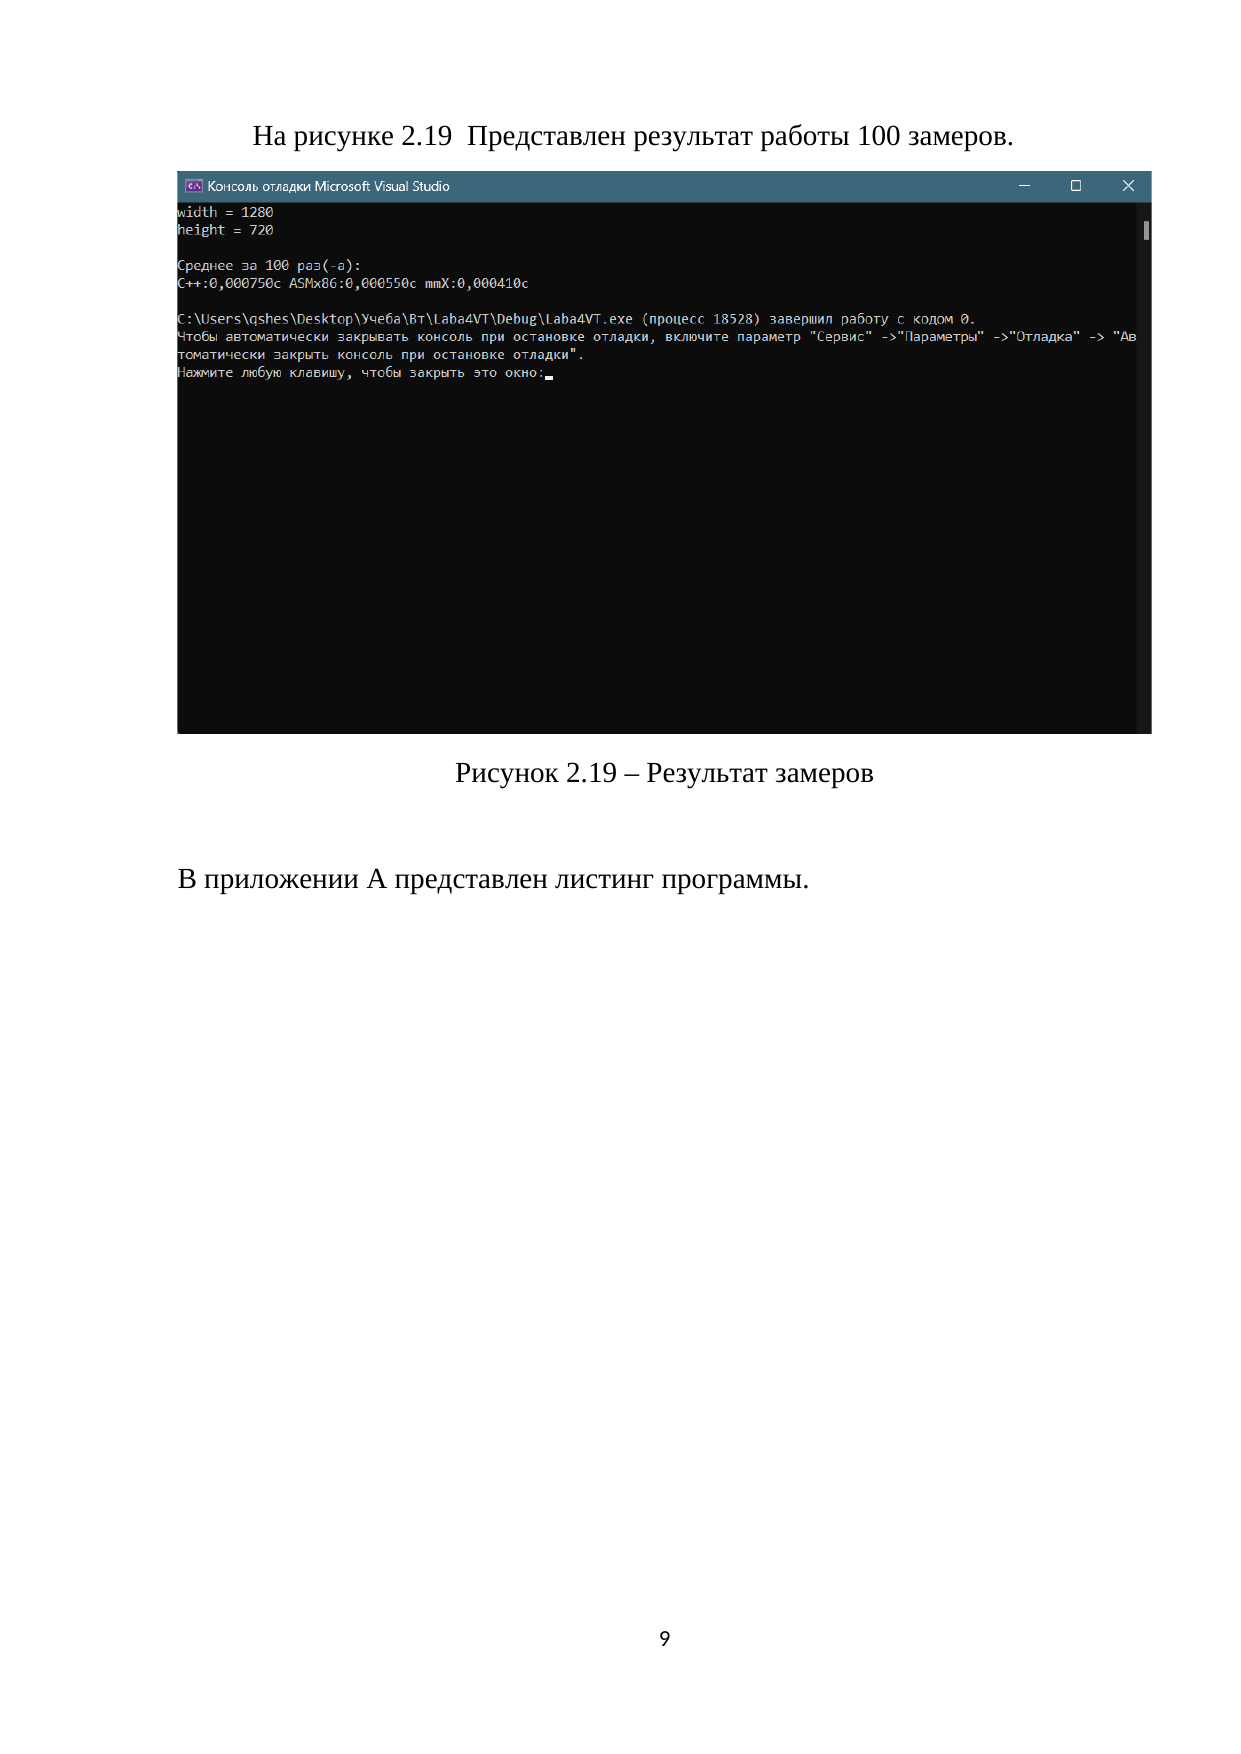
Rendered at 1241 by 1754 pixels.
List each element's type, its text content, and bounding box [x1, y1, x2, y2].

text Рисунок 2.19 – Результат замеров [177, 734, 1152, 789]
text В приложении А представлен листинг программы. [177, 861, 1152, 894]
picture [177, 171, 1152, 734]
text На рисунке 2.19 Представлен результат работы 100 замеров. [177, 118, 1152, 152]
